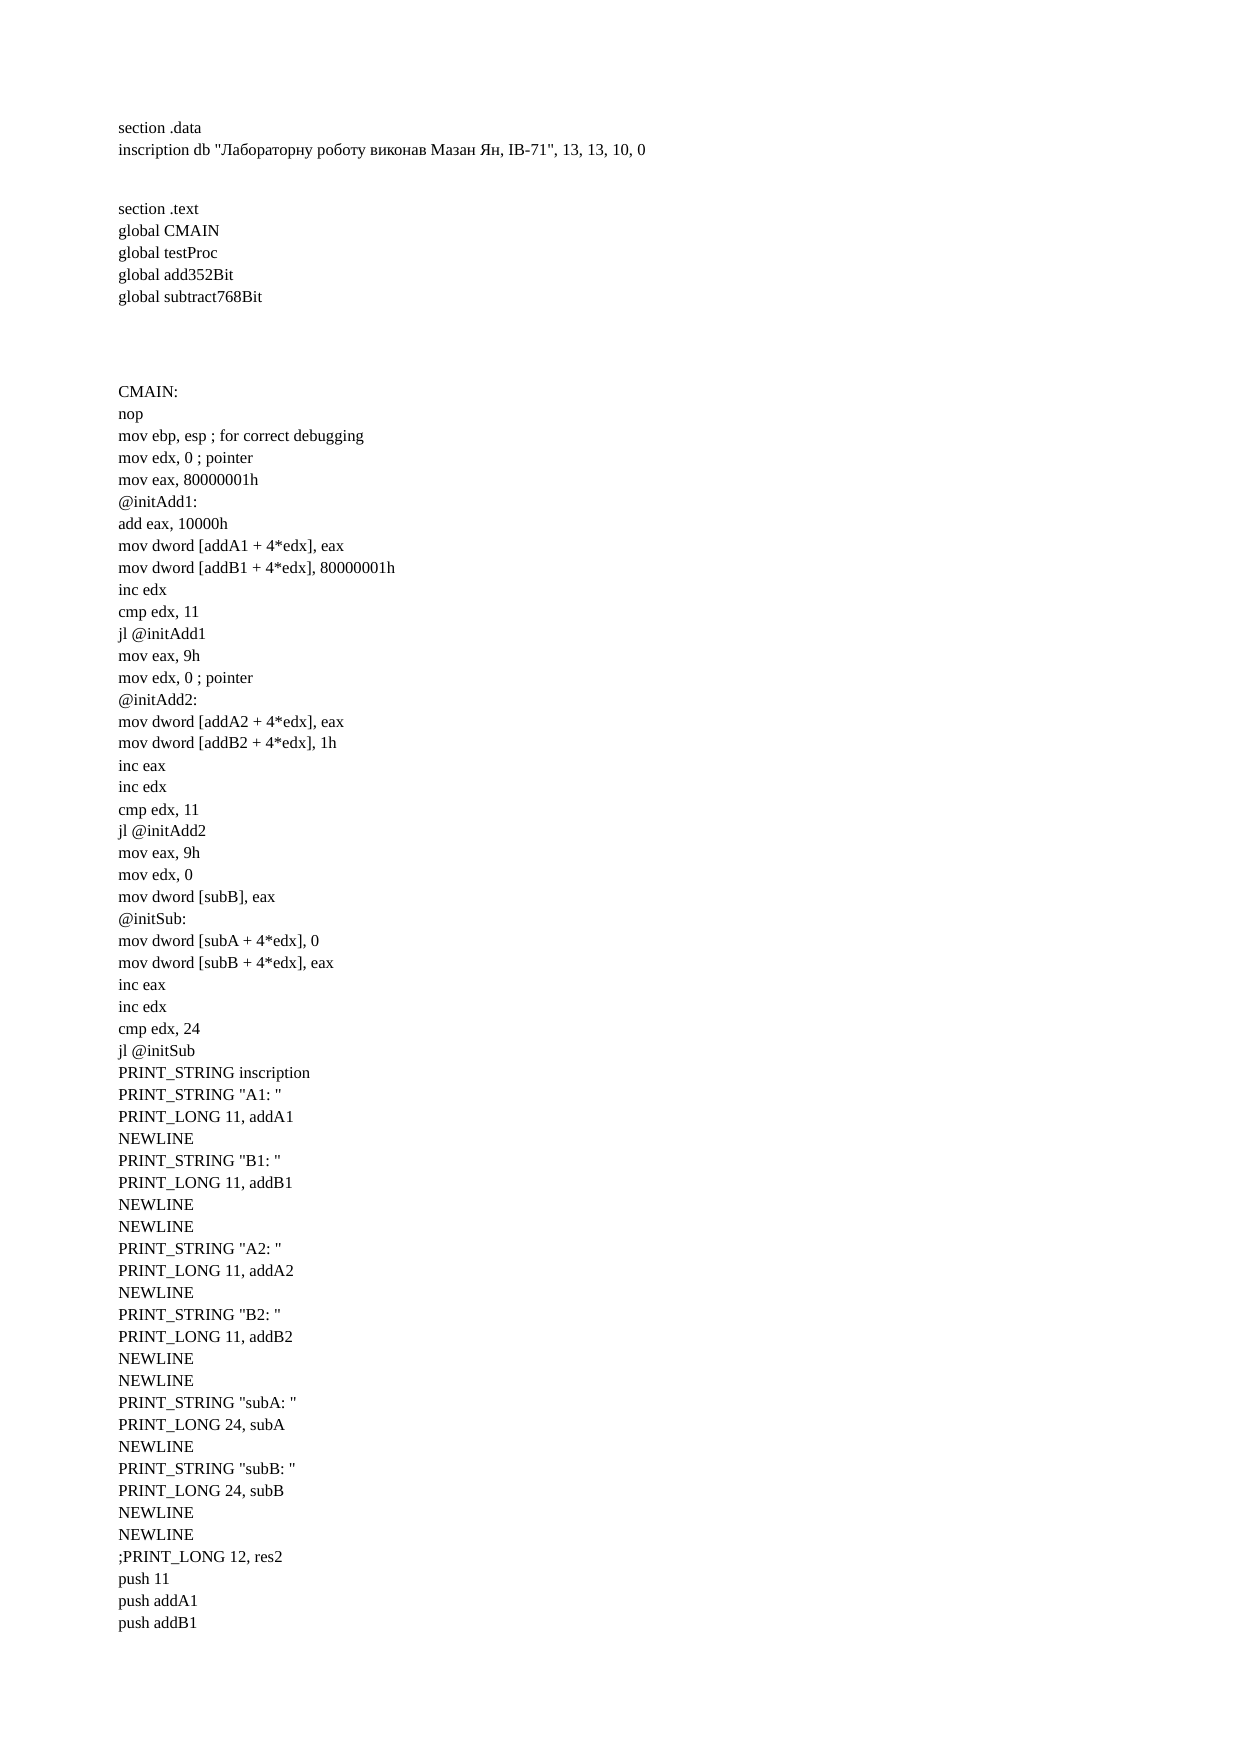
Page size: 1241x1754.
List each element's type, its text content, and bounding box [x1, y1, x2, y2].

text NEWLINE [118, 1283, 1122, 1302]
text NEWLINE [118, 1437, 1122, 1456]
text PRINT_LONG 11, addA1 [118, 1107, 1122, 1126]
text mov ebp, esp ; for correct debugging [118, 426, 1122, 445]
text inc edx [118, 579, 1122, 599]
text @initAdd2: [118, 689, 1122, 708]
text PRINT_LONG 11, addA2 [118, 1261, 1122, 1280]
text mov dword [subB + 4*edx], eax [118, 953, 1122, 972]
text mov edx, 0 ; pointer [118, 667, 1122, 687]
text cmp edx, 11 [118, 601, 1122, 621]
text inc edx [118, 997, 1122, 1016]
text section .data [118, 118, 1122, 137]
text mov dword [addA1 + 4*edx], eax [118, 536, 1122, 555]
text PRINT_LONG 11, addB1 [118, 1173, 1122, 1192]
text mov eax, 80000001h [118, 469, 1122, 489]
text PRINT_STRING "B1: " [118, 1151, 1122, 1170]
text add eax, 10000h [118, 513, 1122, 533]
text NEWLINE [118, 1129, 1122, 1148]
text PRINT_STRING "A2: " [118, 1239, 1122, 1258]
text mov dword [addB2 + 4*edx], 1h [118, 733, 1122, 752]
text mov edx, 0 ; pointer [118, 448, 1122, 467]
text global CMAIN [118, 221, 1122, 240]
text PRINT_STRING "B2: " [118, 1305, 1122, 1324]
text mov dword [addB1 + 4*edx], 80000001h [118, 557, 1122, 577]
text PRINT_LONG 24, subB [118, 1481, 1122, 1500]
text NEWLINE [118, 1195, 1122, 1214]
text PRINT_STRING "A1: " [118, 1085, 1122, 1104]
text push addB1 [118, 1612, 1122, 1632]
text CMAIN: [118, 382, 1122, 401]
text global subtract768Bit [118, 287, 1122, 306]
text inc eax [118, 975, 1122, 994]
text mov dword [subA + 4*edx], 0 [118, 931, 1122, 950]
text NEWLINE [118, 1349, 1122, 1368]
text jl @initAdd2 [118, 821, 1122, 840]
text NEWLINE [118, 1217, 1122, 1236]
text global testProc [118, 243, 1122, 262]
text push addA1 [118, 1591, 1122, 1610]
text @initSub: [118, 909, 1122, 928]
text inscription db "Лабораторну роботу виконав Мазан Ян, ІВ-71", 13, 13, 10, 0 [118, 140, 1122, 159]
text mov eax, 9h [118, 843, 1122, 862]
text @initAdd1: [118, 492, 1122, 511]
text mov dword [subB], eax [118, 887, 1122, 906]
text inc edx [118, 777, 1122, 796]
text mov edx, 0 [118, 865, 1122, 884]
text NEWLINE [118, 1503, 1122, 1522]
text PRINT_STRING inscription [118, 1063, 1122, 1082]
text jl @initAdd1 [118, 623, 1122, 643]
text PRINT_LONG 11, addB2 [118, 1327, 1122, 1346]
text push 11 [118, 1568, 1122, 1588]
text NEWLINE [118, 1371, 1122, 1390]
text mov dword [addA2 + 4*edx], eax [118, 711, 1122, 731]
text mov eax, 9h [118, 645, 1122, 664]
text cmp edx, 24 [118, 1019, 1122, 1038]
text global add352Bit [118, 264, 1122, 284]
text PRINT_STRING "subA: " [118, 1393, 1122, 1412]
text section .text [118, 199, 1122, 218]
text PRINT_STRING "subB: " [118, 1459, 1122, 1478]
text jl @initSub [118, 1041, 1122, 1060]
text ;PRINT_LONG 12, res2 [118, 1547, 1122, 1566]
text nop [118, 404, 1122, 423]
text PRINT_LONG 24, subA [118, 1415, 1122, 1434]
text NEWLINE [118, 1524, 1122, 1544]
text cmp edx, 11 [118, 799, 1122, 818]
text inc eax [118, 755, 1122, 774]
